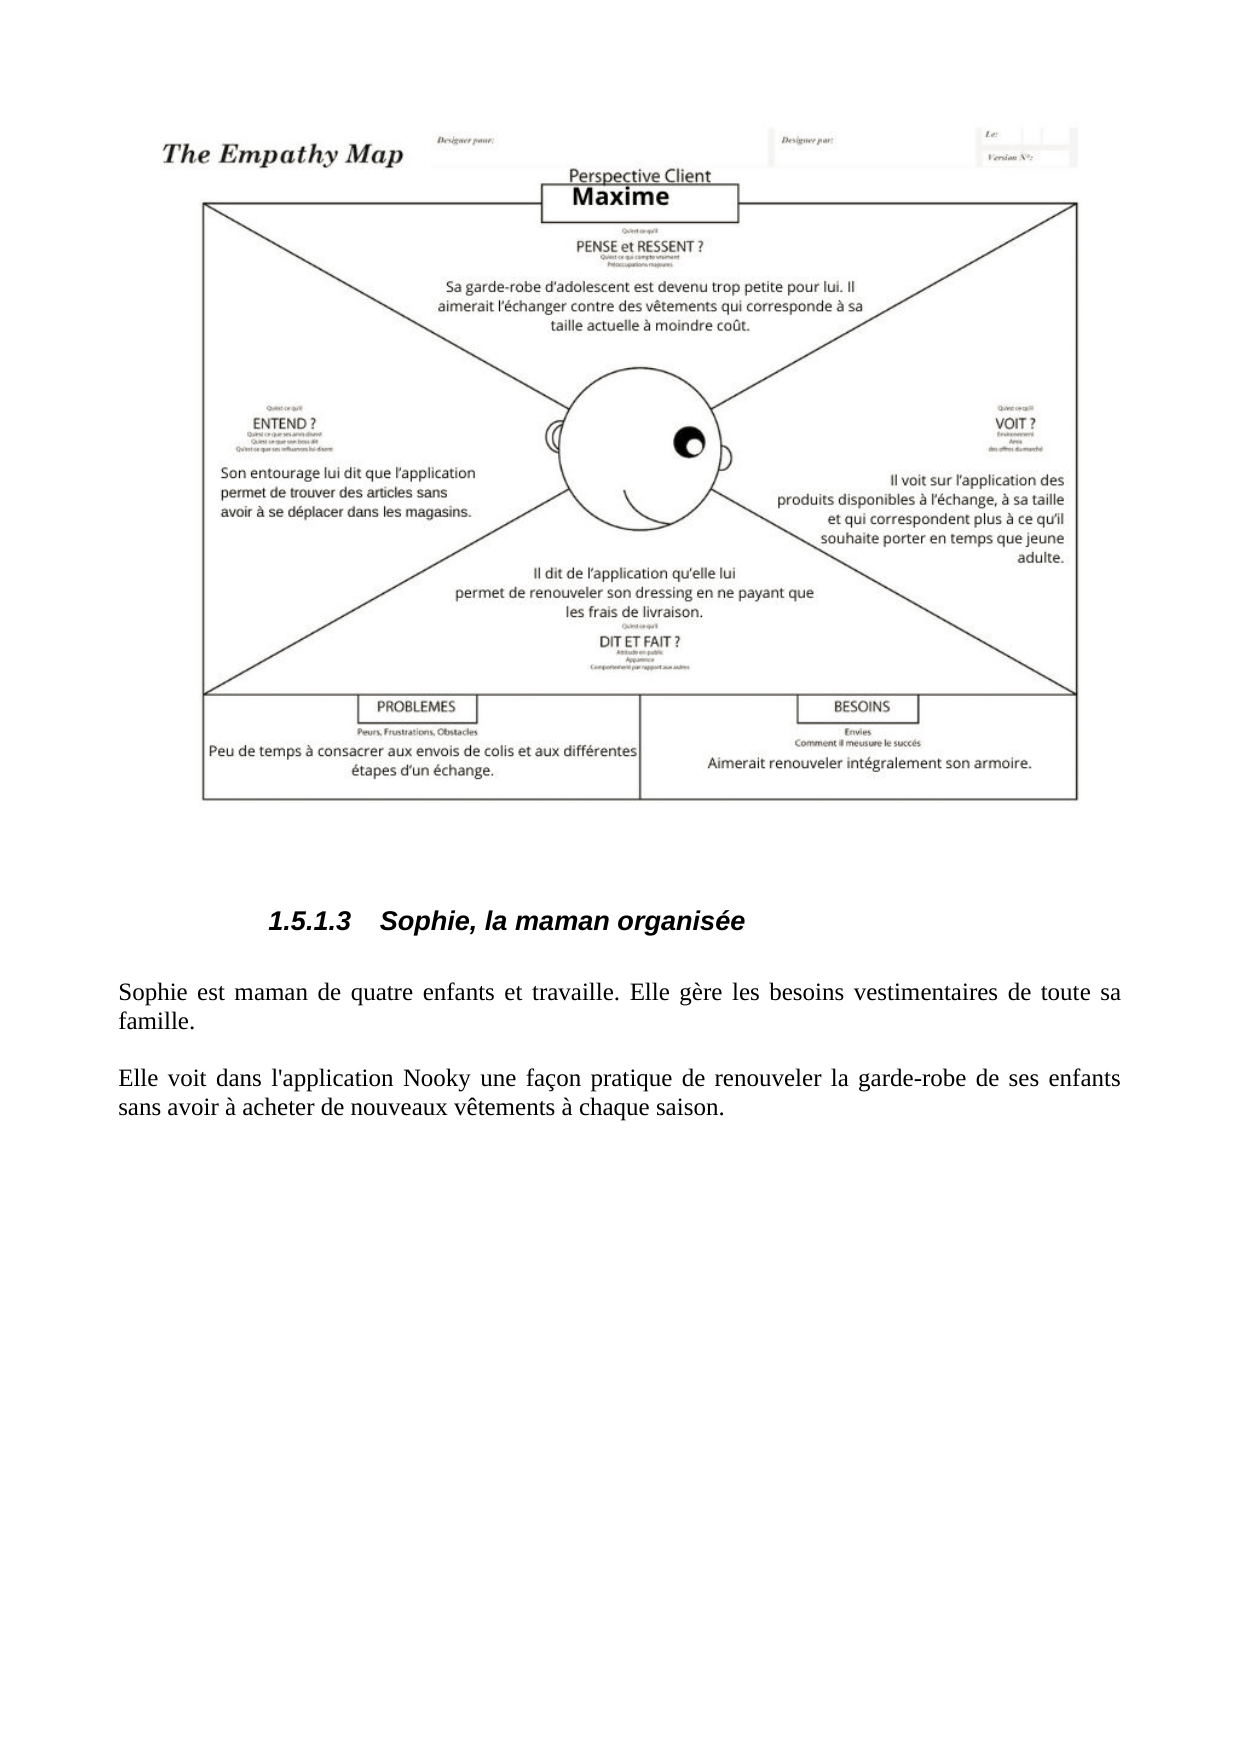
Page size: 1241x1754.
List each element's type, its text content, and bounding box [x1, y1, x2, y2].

subtitle Sophie, la maman organisée [268, 905, 1122, 936]
picture [118, 118, 1128, 830]
text Elle voit dans l'application Nooky une façon pratique de renouveler la garde-robe de ses enfants sans avoir à acheter de nouveaux vêtements à chaque saison. [118, 1063, 1122, 1121]
text Sophie est maman de quatre enfants et travaille. Elle gère les besoins vestimentaires de toute sa famille. [118, 977, 1122, 1035]
